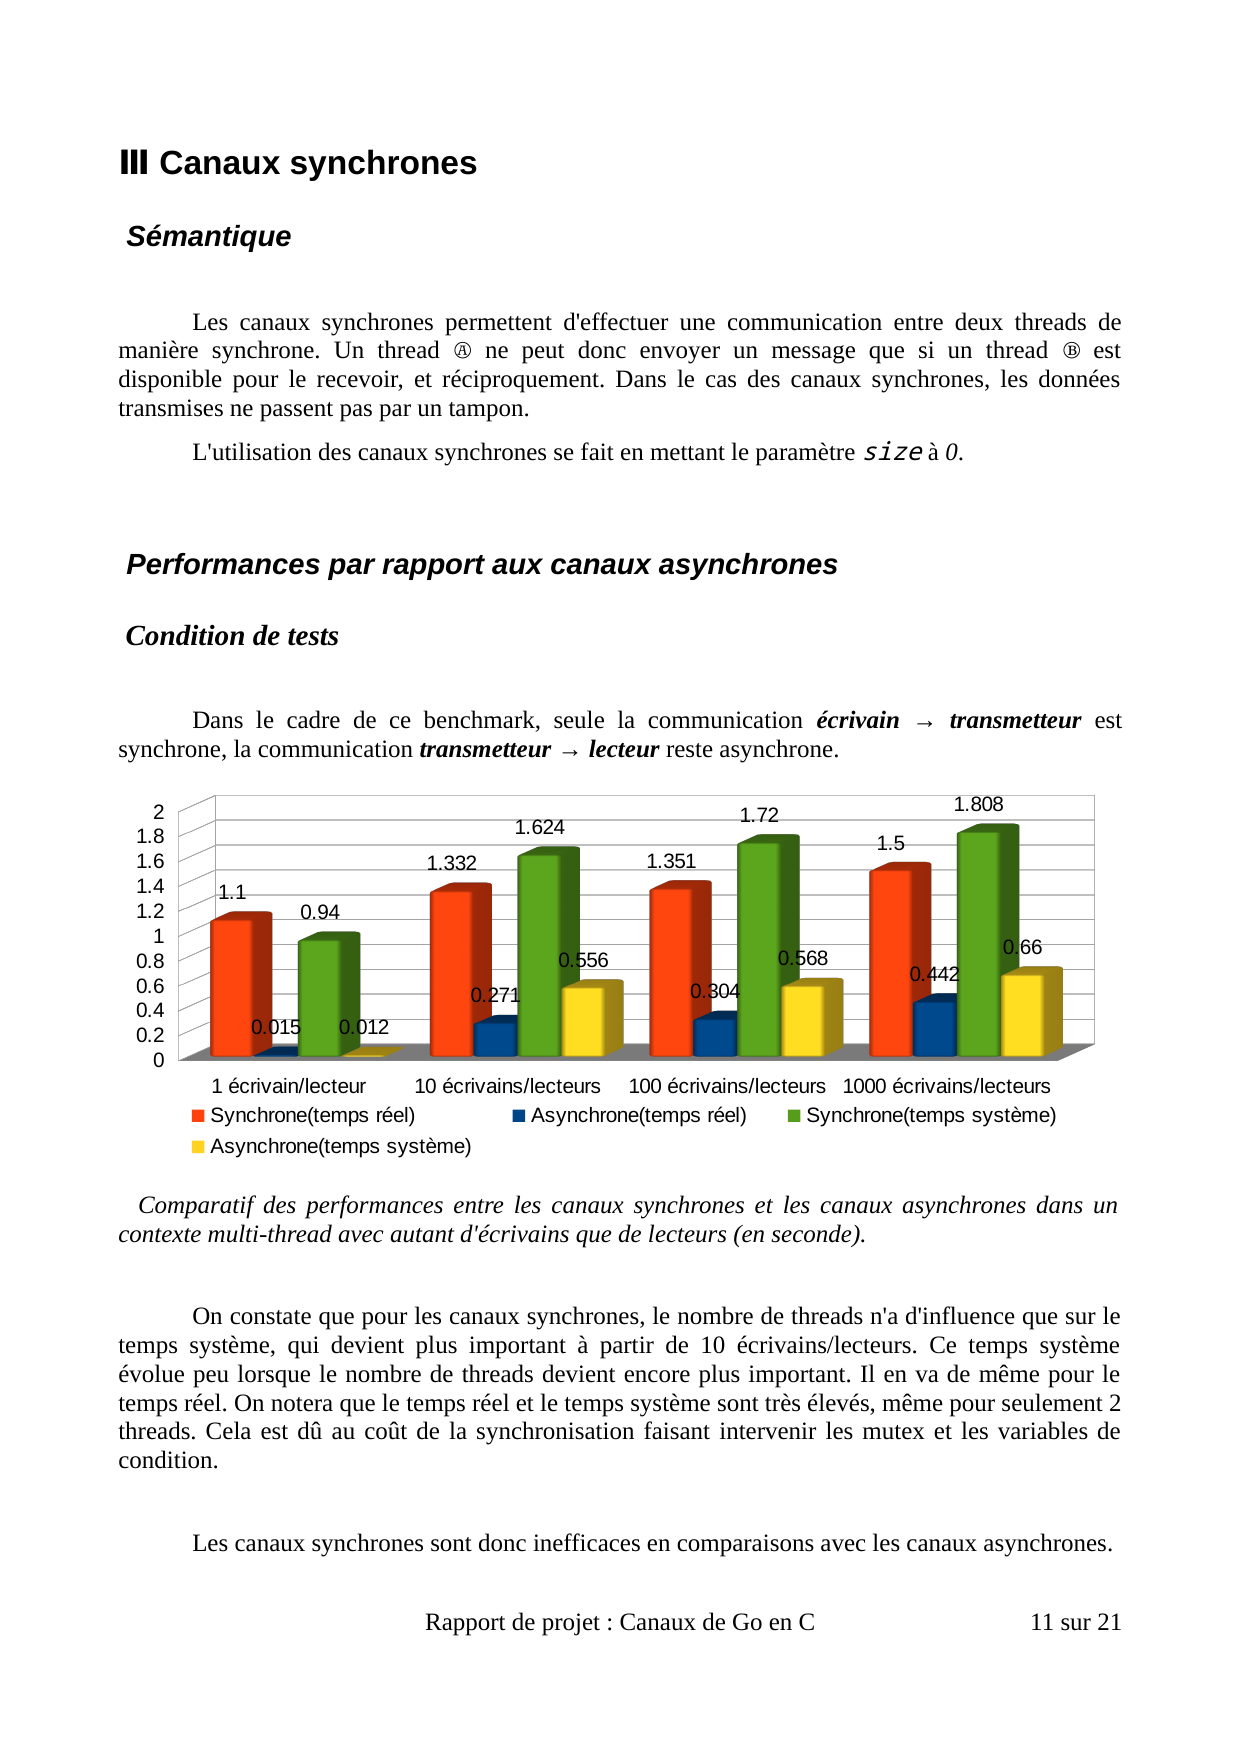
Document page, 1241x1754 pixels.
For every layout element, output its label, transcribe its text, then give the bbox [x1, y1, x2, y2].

text Les canaux synchrones sont donc inefficaces en comparaisons avec les canaux asynchrones. [118, 1528, 1122, 1556]
text Les canaux synchrones permettent d'effectuer une communication entre deux threads de manière synchrone. Un thread Ⓐ ne peut donc envoyer un message que si un thread Ⓑ est disponible pour le recevoir, et réciproquement. Dans le cas des canaux synchrones, les données transmises ne passent pas par un tampon. [118, 307, 1122, 422]
subtitle Performances par rapport aux canaux asynchrones [118, 547, 1122, 580]
subtitle Sémantique [118, 219, 1122, 253]
subtitle Condition de tests [118, 618, 1122, 651]
text On constate que pour les canaux synchrones, le nombre de threads n'a d'influence que sur le temps système, qui devient plus important à partir de 10 écrivains/lecteurs. Ce temps système évolue peu lorsque le nombre de threads devient encore plus important. Il en va de même pour le temps réel. On notera que le temps réel et le temps système sont très élevés, même pour seulement 2 threads. Cela est dû au coût de la synchronisation faisant intervenir les mutex et les variables de condition. [118, 1301, 1122, 1474]
subtitle Ⅲ Canaux synchrones [118, 143, 1122, 182]
text L'utilisation des canaux synchrones se fait en mettant le paramètre size à 0. [118, 434, 1122, 468]
text Dans le cadre de ce benchmark, seule la communication écrivain → transmetteur est synchrone, la communication transmetteur → lecteur reste asynchrone. [118, 705, 1122, 763]
text Comparatif des performances entre les canaux synchrones et les canaux asynchrones dans un contexte multi-thread avec autant d'écrivains que de lecteurs (en seconde). [118, 775, 1122, 1248]
